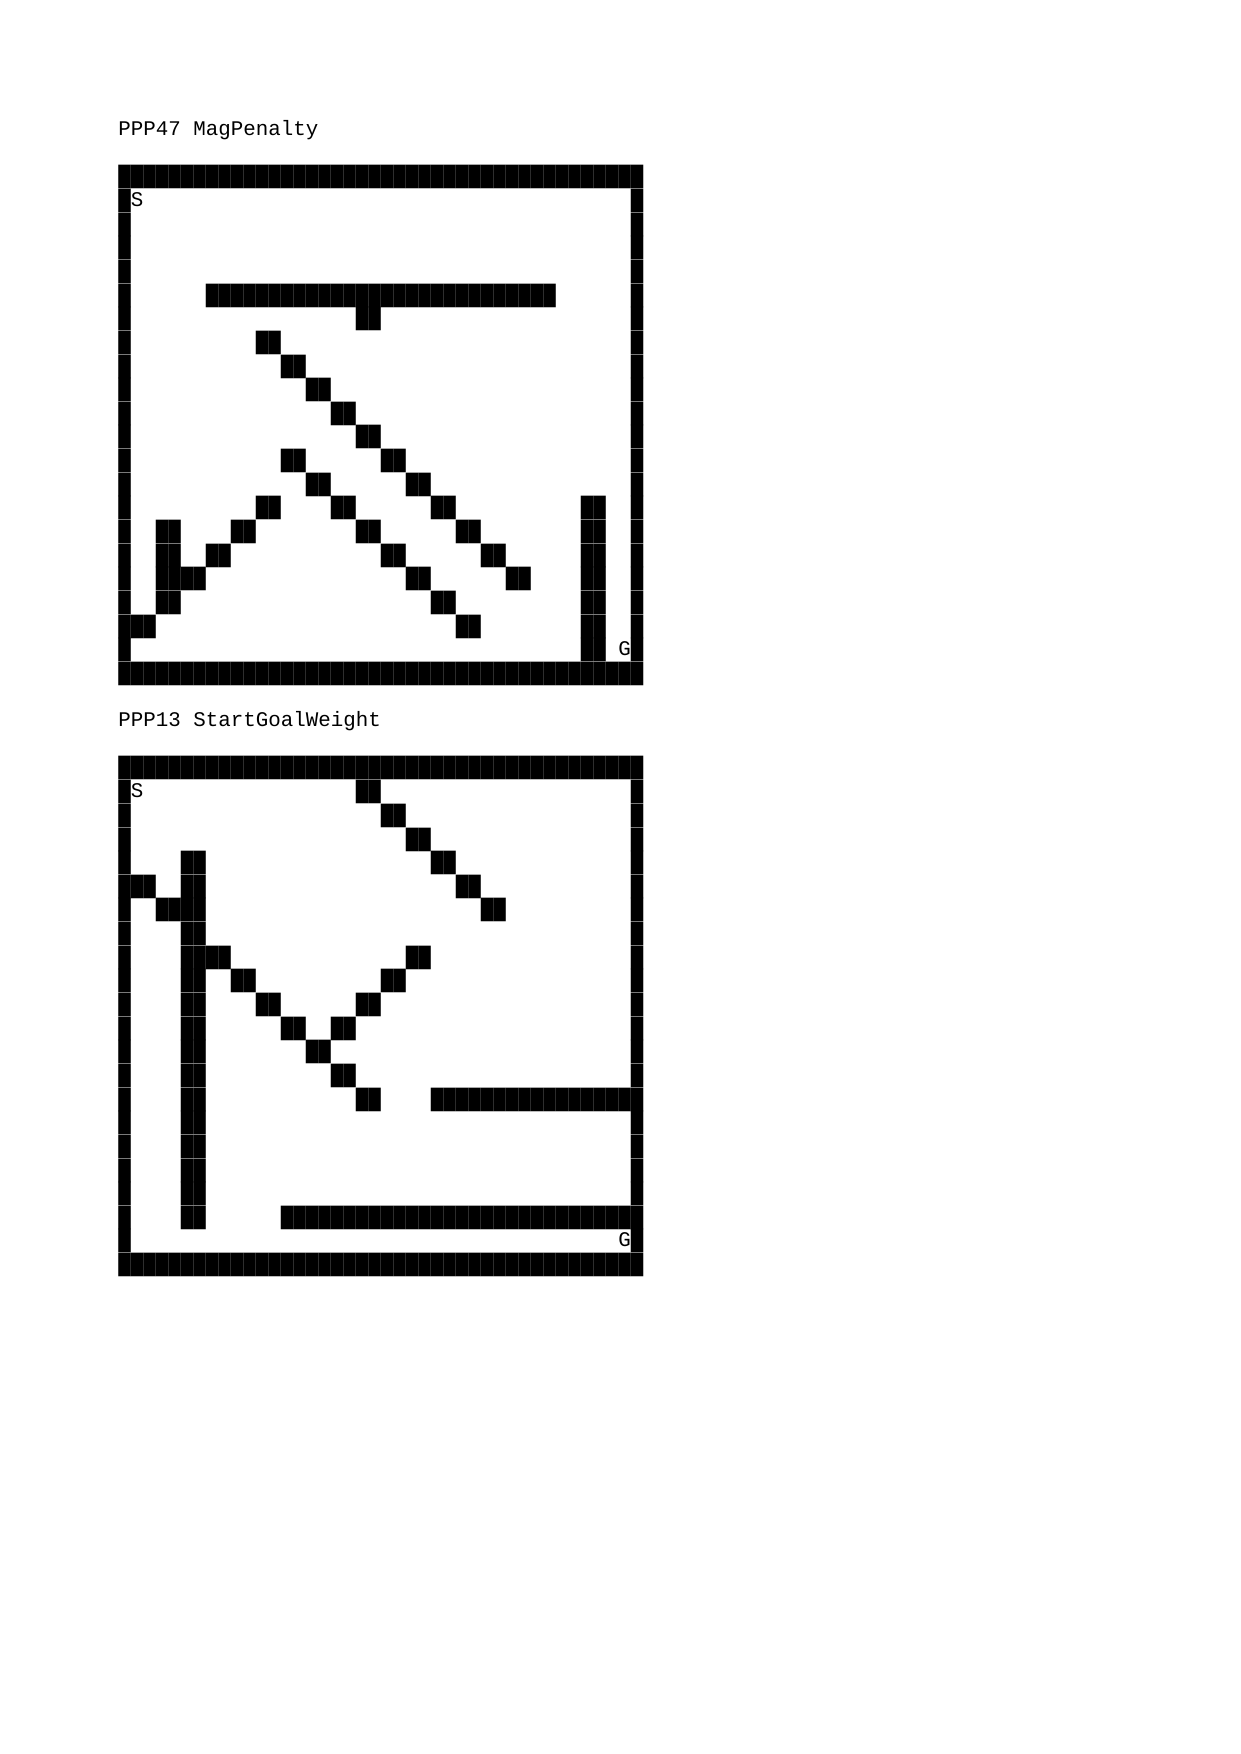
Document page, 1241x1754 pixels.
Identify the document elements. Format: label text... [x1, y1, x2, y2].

text █ ██ █ [118, 1182, 1122, 1206]
text █ ██ ██ ██ ██ █ [118, 496, 1122, 520]
text █ ██ █ [356, 402, 630, 426]
text █ ██ ██ █ [131, 473, 305, 496]
text █S █ [118, 189, 1122, 213]
text ███ ██ ██ █ [606, 615, 630, 638]
text █ ██ ██ ██ █ [356, 1017, 630, 1040]
text █ ██ █ [643, 331, 1122, 354]
text █ █ [643, 213, 1122, 236]
text █ ██ █ [118, 378, 1122, 402]
text █ ██ ██ █ [643, 473, 1122, 496]
text █ ██ ██ ██ █ [306, 1017, 330, 1040]
text ███ ██ ██ █ [481, 615, 580, 638]
text █ ██ █ [118, 354, 1122, 378]
text █ ██ █ [206, 1135, 630, 1158]
text █ ██ ██ █ [431, 473, 630, 496]
text █ ████ ██ ██ ██ █ [118, 567, 1122, 591]
text █ ██ ██ █████████████████ [381, 1088, 430, 1111]
text PPP47 MagPenalty [118, 118, 1122, 142]
text ██████████████████████████████████████████ [118, 662, 1122, 686]
text █ ██ █ [118, 827, 1122, 851]
text █ ██ ██ ██ ██ ██ █ [131, 544, 155, 567]
text █ ██ █ [643, 402, 1122, 426]
text █ ██ ██ █ [118, 851, 1122, 875]
text █ ██ █ [118, 1111, 1122, 1135]
text █ ██ █ [118, 426, 1122, 449]
text █ ██ ██ ██ ██ ██ █ [606, 544, 630, 567]
text █ ██ ██ ██ █ [118, 993, 1122, 1017]
text ██████████████████████████████████████████ [118, 757, 1122, 780]
text █ ██ ██ ██ █ [206, 1017, 280, 1040]
text █ ██ ██ █ [118, 1064, 1122, 1088]
text █ ████ ██ █ [231, 946, 405, 969]
text █ ██ █ [118, 922, 1122, 946]
text █ ██ █ [281, 331, 630, 354]
text █ ██ ██ █ [118, 1040, 1122, 1064]
text █ ██ █ [643, 804, 1122, 827]
text █ ██ █ [131, 1135, 180, 1158]
text █ ██ ██ ██ █ [118, 969, 1122, 993]
text █ ██ ██ ██ ██ ██ █ [643, 544, 1122, 567]
text ███ ██ ██ █ [643, 875, 1122, 898]
text PPP13 StartGoalWeight [118, 709, 1122, 733]
text ███ ██ ██ █ [481, 875, 630, 898]
text █ ████ ██ █ [643, 946, 1122, 969]
text █ ██ █████████████████████████████ [206, 1206, 280, 1229]
text █ ██ ██ ██ ██ ██ █ [506, 544, 580, 567]
text █ ██ ██ ██ █ [643, 1017, 1122, 1040]
text █ ██ ██ ██ ██ ██ █ [231, 544, 380, 567]
text ███ ██ ██ █ [206, 875, 455, 898]
text █ ██ █ [131, 331, 255, 354]
text █ ██ █ [118, 307, 1122, 331]
text █ ██ █████████████████████████████ [131, 1206, 180, 1229]
text █ ██ ██ █████████████████ [643, 1088, 1122, 1111]
text █ █ [118, 260, 1122, 284]
text █ ████ ██ █ [131, 946, 180, 969]
text █ G█ [118, 1229, 1122, 1253]
text ███ ██ ██ █ [156, 615, 455, 638]
text █ ██ G█ [118, 638, 1122, 662]
text █S ██ █ [118, 780, 1122, 804]
text █ ██ ██ ██ █ [118, 591, 1122, 615]
text █ ██ █ [118, 1158, 1122, 1182]
text █ ██ █ [131, 804, 380, 827]
text █ ██ ██ ██ █ [131, 1017, 180, 1040]
text █ ████████████████████████████ █ [556, 284, 630, 307]
text ███ ██ ██ █ [156, 875, 180, 898]
text █ ██ █ [406, 804, 630, 827]
text █ ██ ██ █ [118, 449, 1122, 473]
text █ █ [131, 213, 630, 236]
text █ ████████████████████████████ █ [643, 284, 1122, 307]
text █ ████ ██ █ [431, 946, 630, 969]
text █ ██ █ [131, 402, 355, 426]
text █ ██ █ [643, 1135, 1122, 1158]
text █ ██ ██ ██ ██ ██ █ [118, 520, 1122, 544]
text ███ ██ ██ █ [643, 615, 1122, 638]
text ██████████████████████████████████████████ [118, 1253, 1122, 1277]
text █ █ [118, 236, 1122, 260]
text █ ██ ██ ██ ██ ██ █ [406, 544, 480, 567]
text █ ██ ██ ██ ██ ██ █ [181, 544, 205, 567]
text █ ████ ██ █ [118, 898, 1122, 922]
text █ ██ █████████████████████████████ [643, 1206, 1122, 1229]
text █ ████████████████████████████ █ [131, 284, 205, 307]
text █ ██ ██ █████████████████ [206, 1088, 355, 1111]
text █ ██ ██ █████████████████ [131, 1088, 180, 1111]
text █ ██ ██ █ [331, 473, 405, 496]
text ██████████████████████████████████████████ [118, 165, 1122, 189]
